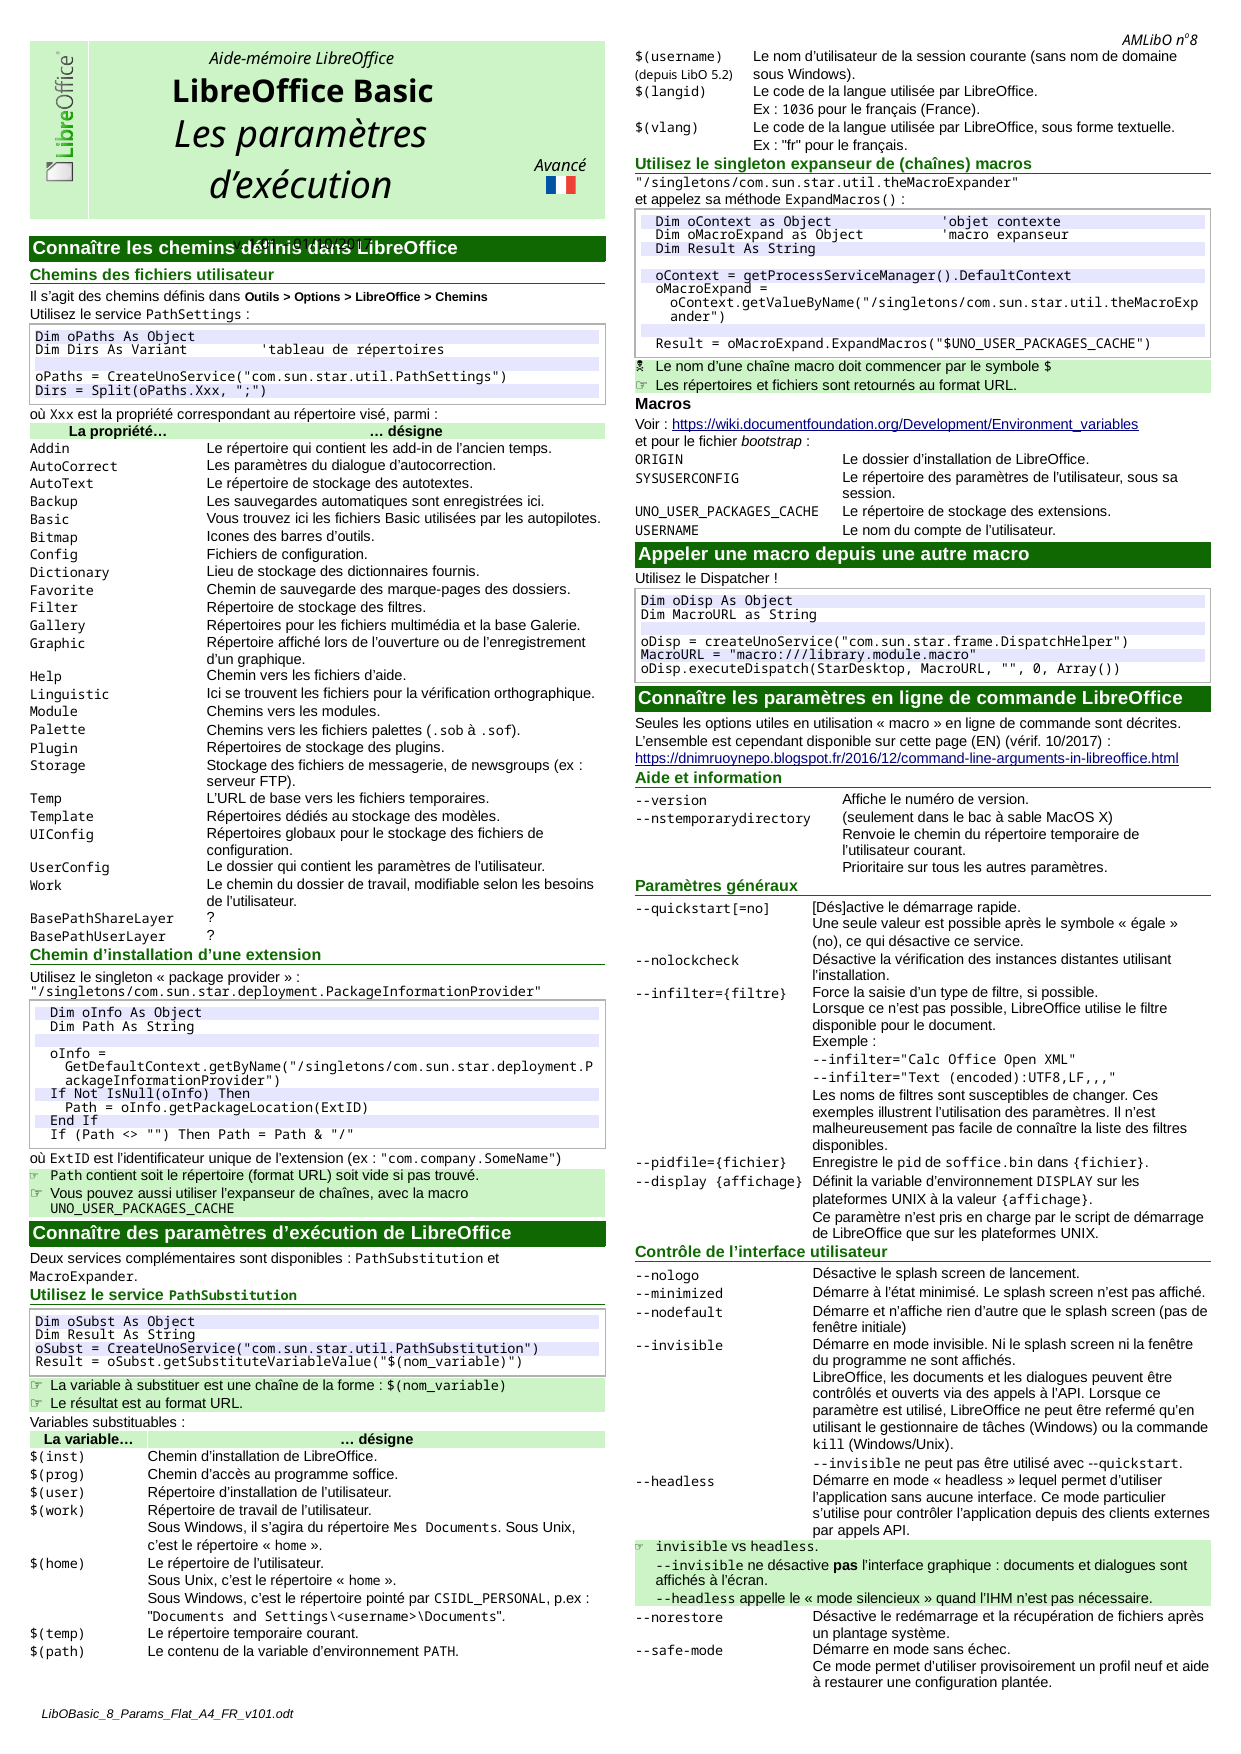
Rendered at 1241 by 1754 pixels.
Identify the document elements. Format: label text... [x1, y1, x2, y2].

subtitle Chemins des fichiers utilisateur [29, 266, 605, 284]
table_cell Template [30, 808, 206, 825]
table_cell Désactive le redémarrage et la récupération de fichiers après un plantage système. [813, 1608, 1211, 1641]
table_cell Répertoire de stockage des filtres. [206, 599, 605, 616]
table_cell Bitmap [30, 528, 206, 546]
table_cell Backup [30, 493, 206, 510]
text ☞ La variable à substituer est une chaîne de la forme : $(nom_variable) [29, 1378, 605, 1393]
text Seules les options utiles en utilisation « macro » en ligne de commande sont décrites. L’ensemble est cependant disponible sur cette page (EN) (vérif. 10/2017) : [635, 714, 1211, 749]
table_cell --safe-mode [635, 1641, 812, 1691]
text "/singletons/com.sun.star.deployment.PackageInformationProvider" [29, 986, 605, 999]
table_cell Basic [30, 510, 206, 528]
table_cell Icones des barres d’outils. [206, 528, 605, 546]
table_cell Les paramètres du dialogue d’autocorrection. [206, 457, 605, 475]
table_cell --display {affichage} [635, 1172, 812, 1242]
table_cell $(path) [30, 1643, 147, 1660]
table_cell Plugin [30, 739, 206, 757]
table_header [30, 41, 88, 219]
table_header Dim oInfo As Object Dim Path As String oInfo = GetDefaultContext.getByName("/singletons/com.sun.star.deployment.PackageInformationProvider") If Not IsNull(oInfo) Then Path = oInfo.getPackageLocation(ExtID) End If If (Path <> "") Then Path = Path & "/" [30, 1001, 605, 1148]
table_cell Démarre en mode sans échec. Ce mode permet d’utiliser provisoirement un profil neuf et aide à restaurer une configuration plantée. [813, 1641, 1211, 1691]
subtitle Aide et information [635, 769, 1211, 787]
table_cell UNO_USER_PACKAGES_CACHE [635, 502, 842, 521]
text Variables substituables : [29, 1413, 605, 1431]
table_cell (seulement dans le bac à sable MacOS X) Renvoie le chemin du répertoire temporaire de l’utilisateur courant. Prioritaire sur tous les autres paramètres. [842, 809, 1211, 875]
table_cell --nodefault [635, 1303, 812, 1336]
table_cell Les sauvegardes automatiques sont enregistrées ici. [206, 493, 605, 510]
table_cell Le code de la langue utilisée par LibreOffice. Ex : 1036 pour le français (France). [753, 83, 1211, 118]
subtitle Connaître les paramètres en ligne de commande LibreOffice [636, 687, 1210, 711]
table_cell Ici se trouvent les fichiers pour la vérification orthographique. [206, 685, 605, 703]
table_cell --nstemporarydirectory [635, 809, 842, 875]
subtitle Paramètres généraux [635, 877, 1211, 895]
table_cell Stockage des fichiers de messagerie, de newsgroups (ex : serveur FTP). [206, 757, 605, 790]
table_cell Chemin d’installation de LibreOffice. [148, 1448, 605, 1465]
table_cell $(langid) [635, 83, 753, 118]
subtitle Utilisez le singleton expanseur de (chaînes) macros [635, 155, 1211, 173]
table_cell Addin [30, 439, 206, 457]
table_cell UIConfig [30, 825, 206, 858]
subtitle Connaître les chemins définis dans LibreOffice [31, 237, 605, 261]
table_cell Chemin vers les fichiers d’aide. [206, 667, 605, 685]
text "/singletons/com.sun.star.util.theMacroExpander" [635, 177, 1211, 190]
table_cell --headless [635, 1472, 812, 1538]
text ☞ Path contient soit le répertoire (format URL) soit vide si pas trouvé. [29, 1169, 605, 1183]
table_cell Répertoire de travail de l’utilisateur. Sous Windows, il s’agira du répertoire Mes Documents. Sous Unix, c’est le répertoire « home ». [148, 1501, 605, 1554]
table_header ORIGIN [635, 450, 842, 469]
table_cell UserConfig [30, 858, 206, 876]
table_cell Le code de la langue utilisée par LibreOffice, sous forme textuelle. Ex : "fr" pour le français. [753, 118, 1211, 153]
text et appelez sa méthode ExpandMacros() : [635, 190, 1211, 208]
table_cell Le répertoire des paramètres de l’utilisateur, sous sa session. [842, 469, 1211, 502]
table_cell Chemin de sauvegarde des marque-pages des dossiers. [206, 581, 605, 599]
table_cell Le répertoire de stockage des autotextes. [206, 475, 605, 492]
table_cell $(vlang) [635, 118, 753, 153]
subtitle Contrôle de l’interface utilisateur [635, 1244, 1211, 1261]
table_cell Le contenu de la variable d’environnement PATH. [148, 1643, 605, 1660]
table_header Le dossier d’installation de LibreOffice. [842, 450, 1211, 469]
table_cell $(inst) [30, 1448, 147, 1465]
table_cell Répertoires de stockage des plugins. [206, 739, 605, 757]
table_header [517, 41, 605, 148]
text Utilisez le Dispatcher ! [635, 570, 1211, 587]
table_header Dim oContext as Object 'objet contexte Dim oMacroExpand as Object 'macro expanseur Dim Result As String oContext = getProcessServiceManager().DefaultContext oMacroExpand = oContext.getValueByName("/singletons/com.sun.star.util.theMacroExpander") Result = oMacroExpand.ExpandMacros("$UNO_USER_PACKAGES_CACHE") [636, 210, 1210, 357]
text Utilisez le singleton « package provider » : [29, 968, 605, 986]
table_cell USERNAME [635, 521, 842, 539]
table_cell ? [206, 909, 605, 927]
text Il s’agit des chemins définis dans Outils > Options > LibreOffice > Chemins [29, 287, 605, 305]
table_header Dim oSubst As Object Dim Result As String oSubst = CreateUnoService("com.sun.star.util.PathSubstitution") Result = oSubst.getSubstituteVariableValue("$(nom_variable)") [30, 1310, 605, 1375]
table_cell Le répertoire de l’utilisateur. Sous Unix, c’est le répertoire « home ». Sous Windows, c’est le répertoire pointé par CSIDL_PERSONAL, p.ex : "Documents and Settings\<username>\Documents". [148, 1554, 605, 1625]
table_cell Chemin d’accès au programme soffice. [148, 1465, 605, 1483]
table_cell Le répertoire de stockage des extensions. [842, 502, 1211, 521]
subtitle Utilisez le service PathSubstitution [29, 1286, 605, 1305]
table_header Dim oDisp As Object Dim MacroURL as String oDisp = createUnoService("com.sun.star.frame.DispatchHelper") MacroURL = "macro:///library.module.macro" oDisp.executeDispatch(StarDesktop, MacroURL, "", 0, Array()) [636, 589, 1210, 682]
table_header --nologo [635, 1265, 812, 1284]
table_cell --infilter={filtre} [635, 984, 812, 1153]
table_cell Répertoire affiché lors de l’ouverture ou de l’enregistrement d’un graphique. [206, 634, 605, 667]
table_cell BasePathShareLayer [30, 909, 206, 927]
table_cell $(temp) [30, 1625, 147, 1642]
table_cell $(work) [30, 1501, 147, 1554]
picture [546, 176, 576, 194]
table_cell Répertoires dédiés au stockage des modèles. [206, 808, 605, 825]
table_cell Le nom du compte de l’utilisateur. [842, 521, 1211, 539]
table_cell Démarre à l’état minimisé. Le splash screen n’est pas affiché. [813, 1284, 1211, 1302]
subtitle Appeler une macro depuis une autre macro [636, 543, 1210, 567]
picture [35, 47, 83, 191]
text où Xxx est la propriété correspondant au répertoire visé, parmi : [29, 405, 605, 423]
table_cell Le répertoire qui contient les add-in de l’ancien temps. [206, 439, 605, 457]
table_cell Palette [30, 720, 206, 739]
table_header --quickstart[=no] [635, 899, 812, 951]
table_cell Module [30, 703, 206, 720]
table_cell $(prog) [30, 1465, 147, 1483]
table_cell Dictionary [30, 563, 206, 581]
table_cell Vous trouvez ici les fichiers Basic utilisées par les autopilotes. [206, 510, 605, 528]
table_header La propriété… [30, 423, 206, 439]
table_cell Temp [30, 790, 206, 807]
table_cell AutoCorrect [30, 457, 206, 475]
table_cell Linguistic [30, 685, 206, 703]
table_cell Le répertoire temporaire courant. [148, 1625, 605, 1642]
table_cell Filter [30, 599, 206, 616]
table_cell Force la saisie d’un type de filtre, si possible. Lorsque ce n’est pas possible, LibreOffice utilise le filtre disponible pour le document. Exemple : --infilter="Calc Office Open XML" --infilter="Text (encoded):UTF8,LF,,," Les noms de filtres sont susceptibles de changer. Ces exemples illustrent l’utilisation des paramètres. Il n’est malheureusement pas facile de connaître la liste des filtres disponibles. [812, 984, 1211, 1153]
table_cell Démarre en mode « headless » lequel permet d’utiliser l’application sans aucune interface. Ce mode particulier s’utilise pour contrôler l’application depuis des clients externes par appels API. [813, 1472, 1211, 1538]
table_header Affiche le numéro de version. [842, 791, 1211, 809]
table_cell ? [206, 927, 605, 944]
table_header Dim oPaths As Object Dim Dirs As Variant 'tableau de répertoires oPaths = CreateUnoService("com.sun.star.util.PathSettings") Dirs = Split(oPaths.Xxx, ";") [30, 325, 605, 403]
table_cell Désactive la vérification des instances distantes utilisant l’installation. [812, 951, 1211, 984]
table_cell Le dossier qui contient les paramètres de l’utilisateur. [206, 858, 605, 876]
table_header … désigne [148, 1431, 605, 1448]
table_cell Lieu de stockage des dictionnaires fournis. [206, 563, 605, 581]
text ☞ Les répertoires et fichiers sont retournés au format URL. [635, 378, 1211, 393]
table_header La variable… [30, 1431, 147, 1448]
table_cell Graphic [30, 634, 206, 667]
subtitle Chemin d’installation d’une extension [29, 946, 605, 965]
text et pour le fichier bootstrap : [635, 433, 1211, 450]
table_cell --norestore [635, 1608, 812, 1641]
table_cell Enregistre le pid de soffice.bin dans {fichier}. [812, 1153, 1211, 1172]
text ☞ Le résultat est au format URL. [29, 1397, 605, 1412]
table_cell SYSUSERCONFIG [635, 469, 842, 502]
table_cell Répertoires globaux pour le stockage des fichiers de configuration. [206, 825, 605, 858]
table_cell Répertoire d’installation de l’utilisateur. [148, 1483, 605, 1501]
table_header Désactive le splash screen de lancement. [813, 1265, 1211, 1284]
text ☞ Vous pouvez aussi utiliser l’expanseur de chaînes, avec la macro UNO_USER_PACKAGES_CACHE [29, 1187, 605, 1217]
table_cell Répertoires pour les fichiers multimédia et la base Galerie. [206, 616, 605, 634]
table_header Aide-mémoire LibreOffice LibreOffice Basic Les paramètres d’exécution v. 1.01 – 01/10/2017 [89, 41, 517, 219]
text Utilisez le service PathSettings : [29, 305, 605, 323]
table_cell Help [30, 667, 206, 685]
table_cell $(username) (depuis LibO 5.2) [635, 47, 753, 83]
table_cell Le nom d’utilisateur de la session courante (sans nom de domaine sous Windows). [753, 47, 1211, 83]
table_cell $(home) [30, 1554, 147, 1625]
table_cell Favorite [30, 581, 206, 599]
text Voir : https://wiki.documentfoundation.org/Development/Environment_variables [635, 415, 1211, 433]
table_cell --nolockcheck [635, 951, 812, 984]
text où ExtID est l’identificateur unique de l’extension (ex : "com.company.SomeName") [29, 1149, 605, 1167]
subtitle Connaître des paramètres d’exécution de LibreOffice [31, 1222, 605, 1246]
table_cell Fichiers de configuration. [206, 546, 605, 563]
table_cell $(user) [30, 1483, 147, 1501]
table_cell Chemins vers les modules. [206, 703, 605, 720]
text  Le nom d’une chaîne macro doit commencer par le symbole $ [635, 360, 1211, 375]
table_cell Avancé [517, 148, 605, 219]
table_cell --minimized [635, 1284, 812, 1302]
text Deux services complémentaires sont disponibles : PathSubstitution et MacroExpander. [29, 1249, 605, 1284]
table_cell L’URL de base vers les fichiers temporaires. [206, 790, 605, 807]
table_cell AutoText [30, 475, 206, 492]
table_cell Storage [30, 757, 206, 790]
table_cell Définit la variable d’environnement DISPLAY sur les plateformes UNIX à la valeur {affichage}. Ce paramètre n’est pris en charge par le script de démarrage de LibreOffice que sur les plateformes UNIX. [812, 1172, 1211, 1242]
table_cell --pidfile={fichier} [635, 1153, 812, 1172]
table_cell --invisible [635, 1336, 812, 1472]
table_cell Gallery [30, 616, 206, 634]
table_cell Démarre et n’affiche rien d’autre que le splash screen (pas de fenêtre initiale) [813, 1303, 1211, 1336]
table_cell Work [30, 876, 206, 909]
table_cell Le chemin du dossier de travail, modifiable selon les besoins de l’utilisateur. [206, 876, 605, 909]
table_header … désigne [206, 423, 605, 439]
table_header [Dés]active le démarrage rapide. Une seule valeur est possible après le symbole « égale » (no), ce qui désactive ce service. [812, 899, 1211, 951]
table_cell Config [30, 546, 206, 563]
text https://dnimruoynepo.blogspot.fr/2016/12/command-line-arguments-in-libreoffice.html [635, 749, 1211, 767]
subtitle Macros [635, 397, 1211, 413]
table_header --version [635, 791, 842, 809]
table_cell Chemins vers les fichiers palettes (.sob à .sof). [206, 720, 605, 739]
table_cell BasePathUserLayer [30, 927, 206, 944]
table_cell Démarre en mode invisible. Ni le splash screen ni la fenêtre du programme ne sont affichés. LibreOffice, les documents et les dialogues peuvent être contrôlés et ouverts via des appels à l’API. Lorsque ce paramètre est utilisé, LibreOffice ne peut être refermé qu’en utilisant le gestionnaire de tâches (Windows) ou la commande kill (Windows/Unix). --invisible ne peut pas être utilisé avec --quickstart. [813, 1336, 1211, 1472]
